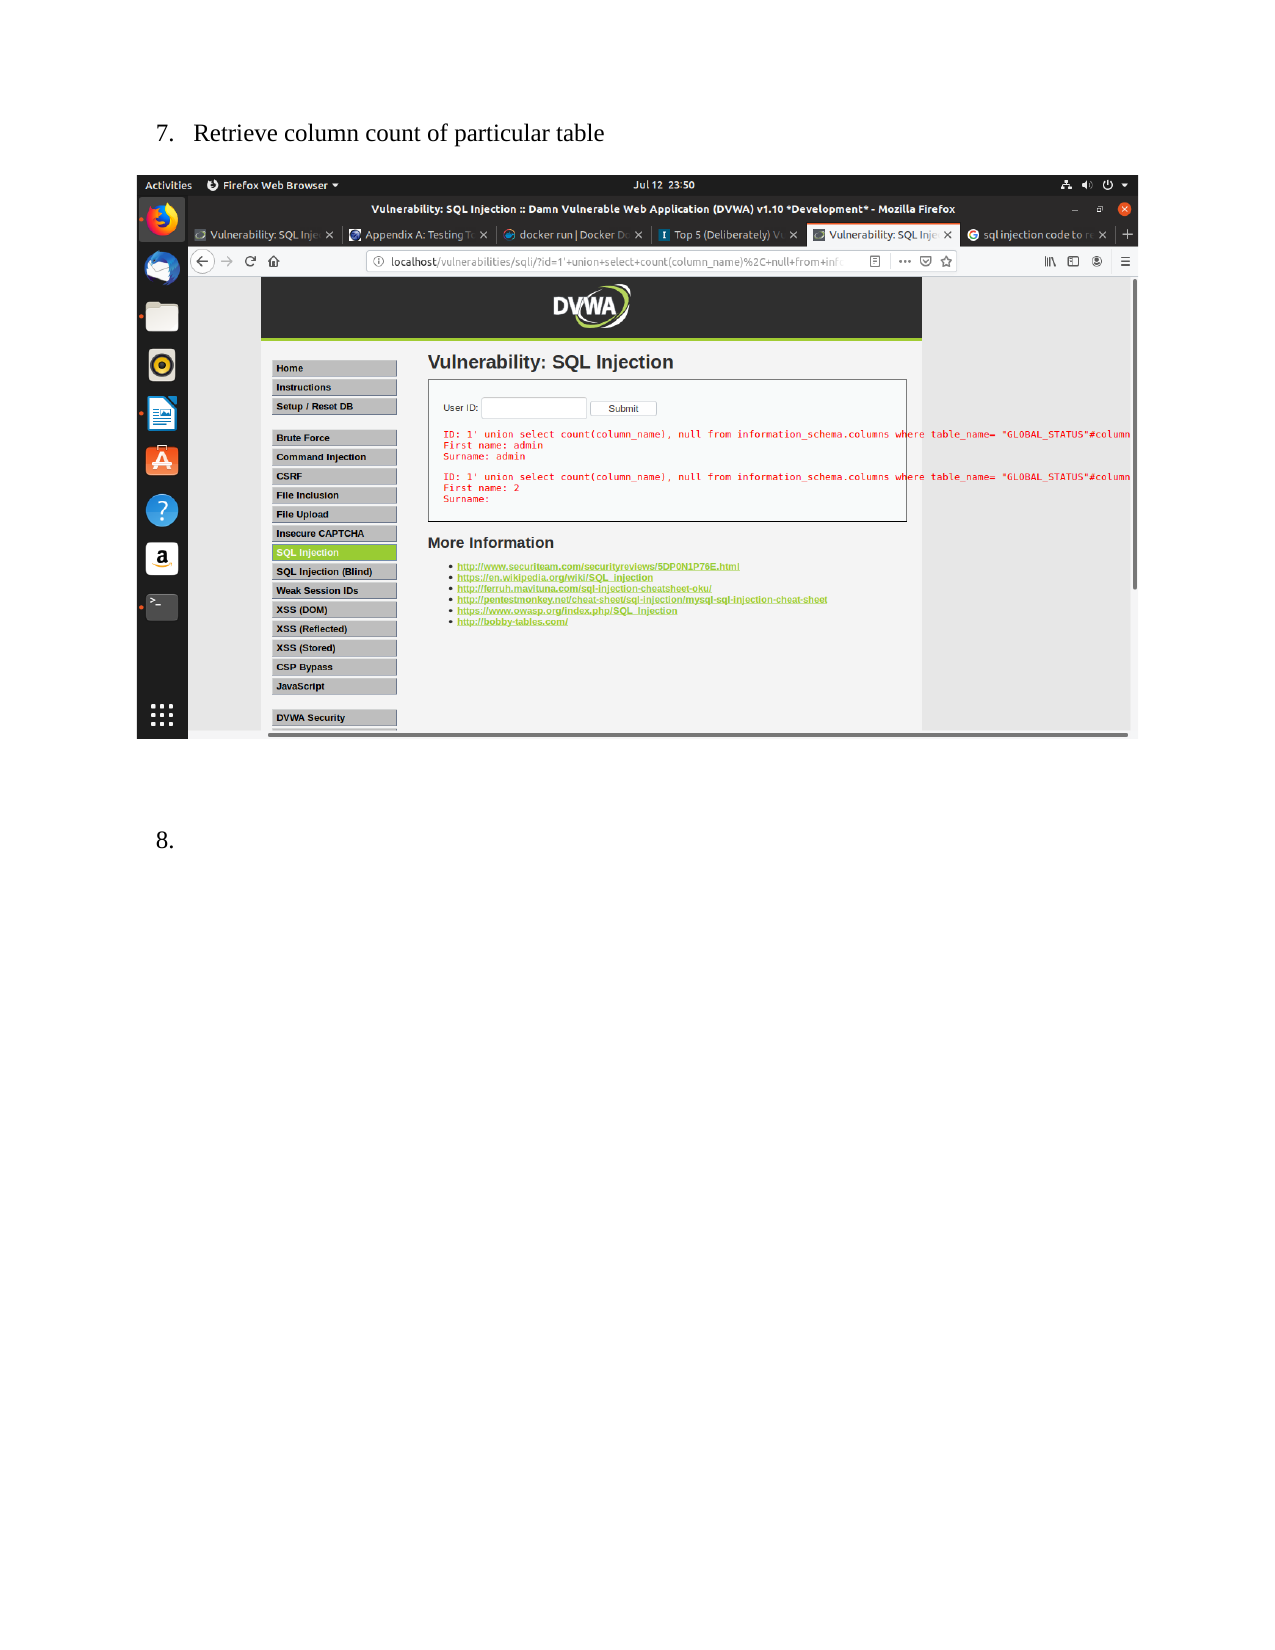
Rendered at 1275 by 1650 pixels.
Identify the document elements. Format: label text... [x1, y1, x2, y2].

list Retrieve column count of particular table [156, 118, 1157, 147]
picture [136, 175, 1139, 739]
